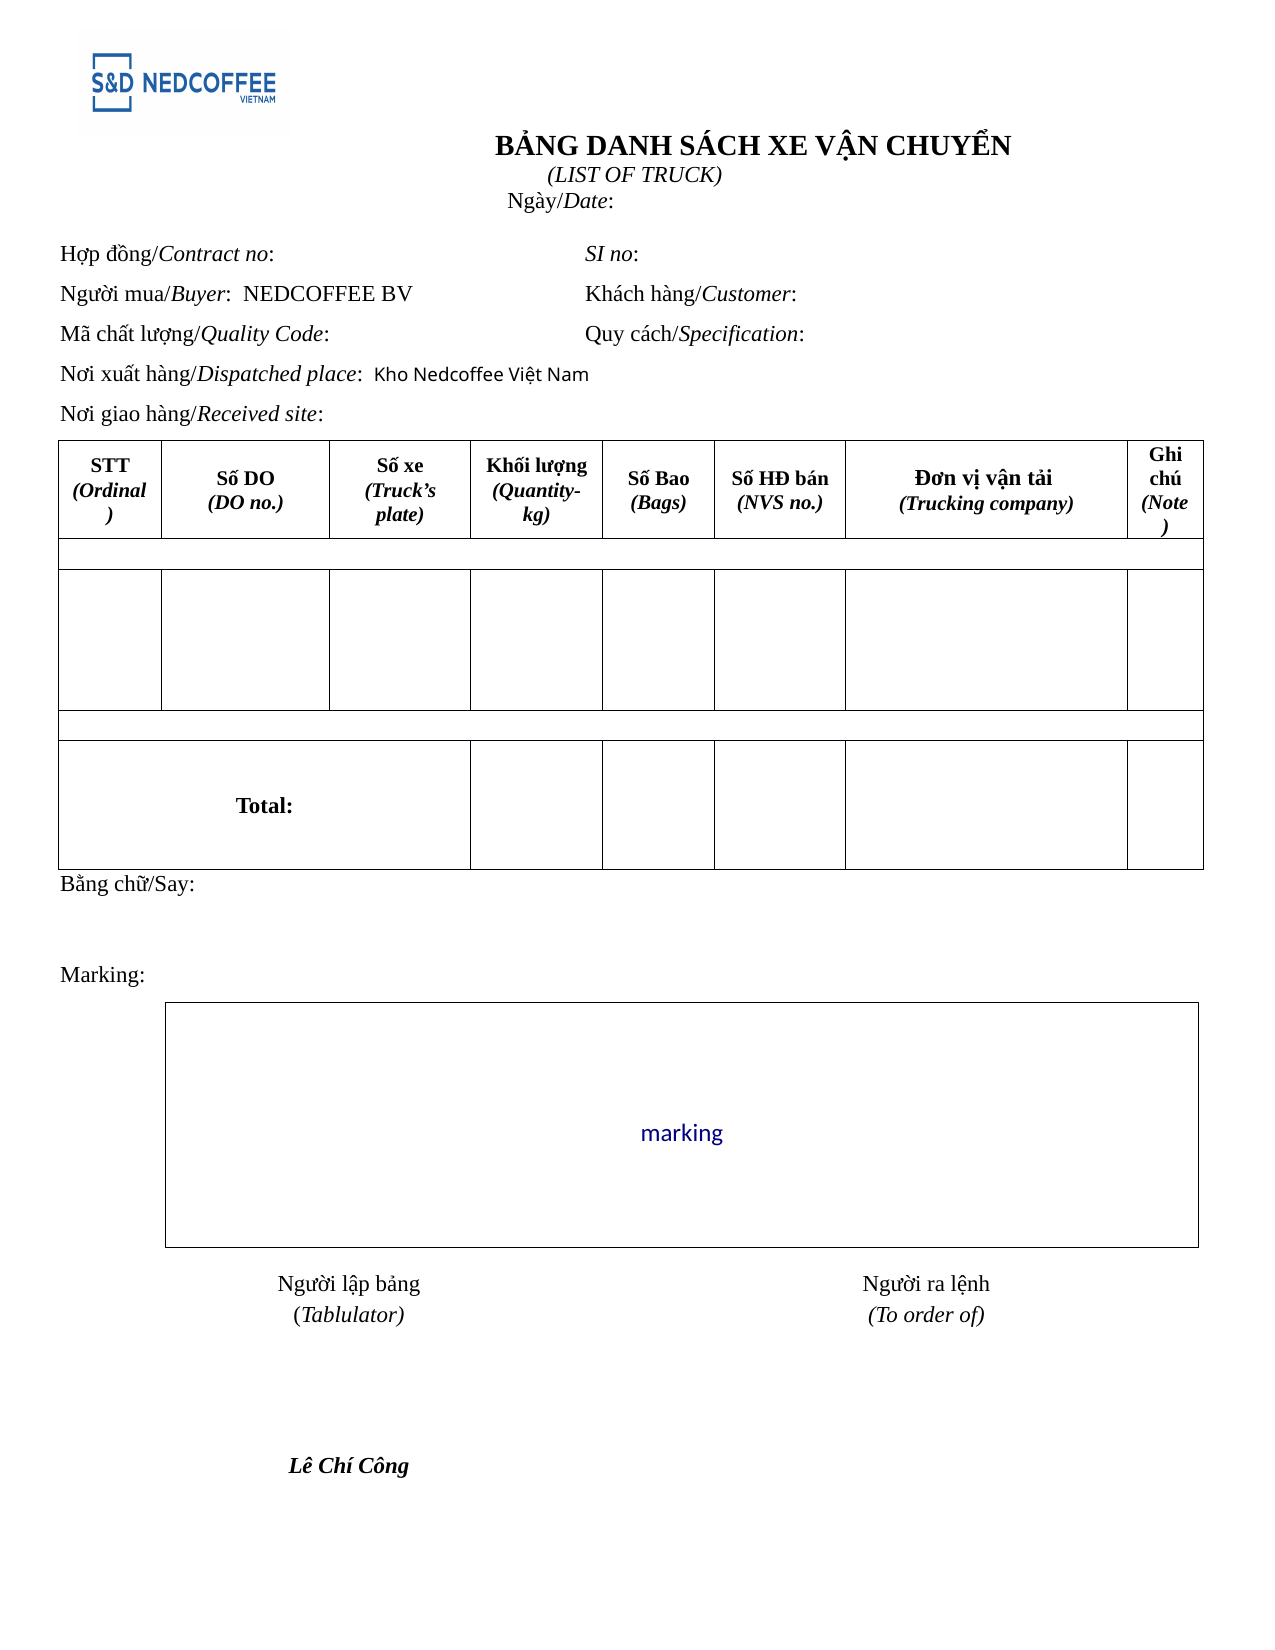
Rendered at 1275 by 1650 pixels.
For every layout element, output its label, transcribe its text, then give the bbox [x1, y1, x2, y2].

table_cell <formatLang(get_tota_qty(o.contract_ids),0)> [471, 741, 602, 869]
text Nơi xuất hàng/Dispatched place: Kho Nedcoffee Việt Nam [60, 360, 1215, 387]
table_cell <line.name> [162, 570, 329, 710]
table_cell [846, 741, 1127, 869]
text Nơi giao hàng/Received site: <o.delivery_place_id.name> [60, 400, 1215, 427]
table_cell [1128, 741, 1203, 869]
text Ngày/Date: <get_date(False)> [60, 188, 1215, 214]
text Bằng chữ/Say: <get_qty_string(o.contract_ids)> [60, 870, 1215, 897]
table_cell <formatLang(line.total_qty or 0.0,0)> [471, 570, 602, 710]
text Hợp đồng/Contract no: <o.contract_id.name> SI no: <o.name> [60, 240, 1215, 267]
table_header Số HĐ bán (NVS no.) [715, 441, 845, 538]
table_cell <line.trucking_id and line.trucking_id.name or ''> [846, 570, 1127, 710]
text (LIST OF TRUCK) [60, 161, 1215, 188]
table_cell <line.trucking_no> [330, 570, 470, 710]
table_cell <seq+1> [59, 570, 161, 710]
table_header Ghi chú (Note) [1128, 441, 1203, 538]
text Marking: [60, 961, 1215, 987]
text BẢNG DANH SÁCH XE VẬN CHUYỂN [60, 128, 1215, 161]
table_header Đơn vị vận tải (Trucking company) [846, 441, 1127, 538]
table_cell </for> [59, 711, 1203, 740]
table_cell <formatLang(get_capacity(line),0)> [603, 570, 714, 710]
table_cell <for each="seq,line in enumerate(get_do(o.contract_ids))"> [59, 539, 1203, 569]
table_header Người lập bảng (Tablulator) Lê Chí Công [60, 1265, 637, 1514]
table_header STT (Ordinal) [59, 441, 161, 538]
table_header Số Bao (Bags) [603, 441, 714, 538]
table_cell <line.contract_id.name or ''> [715, 570, 845, 710]
table_cell <formatLang(get_total_bag(o.contract_ids),0)> [603, 741, 714, 869]
text Người mua/Buyer: NEDCOFFEE BV Khách hàng/Customer: <o.partner_id.name> [60, 280, 1215, 307]
table_header Khối lượng (Quantity-kg) [471, 441, 602, 538]
text Mã chất lượng/Quality Code: <o.product_id.default_code> Quy cách/Specification: <o.product_id.name> [60, 320, 1215, 347]
table_cell Total: [59, 741, 470, 869]
table_cell [715, 741, 845, 869]
picture [77, 28, 292, 137]
table_header Người ra lệnh (To order of) [638, 1265, 1215, 1514]
table_header Số DO (DO no.) [162, 441, 329, 538]
table_header Số xe (Truck’s plate) [330, 441, 470, 538]
table_cell [1128, 570, 1203, 710]
